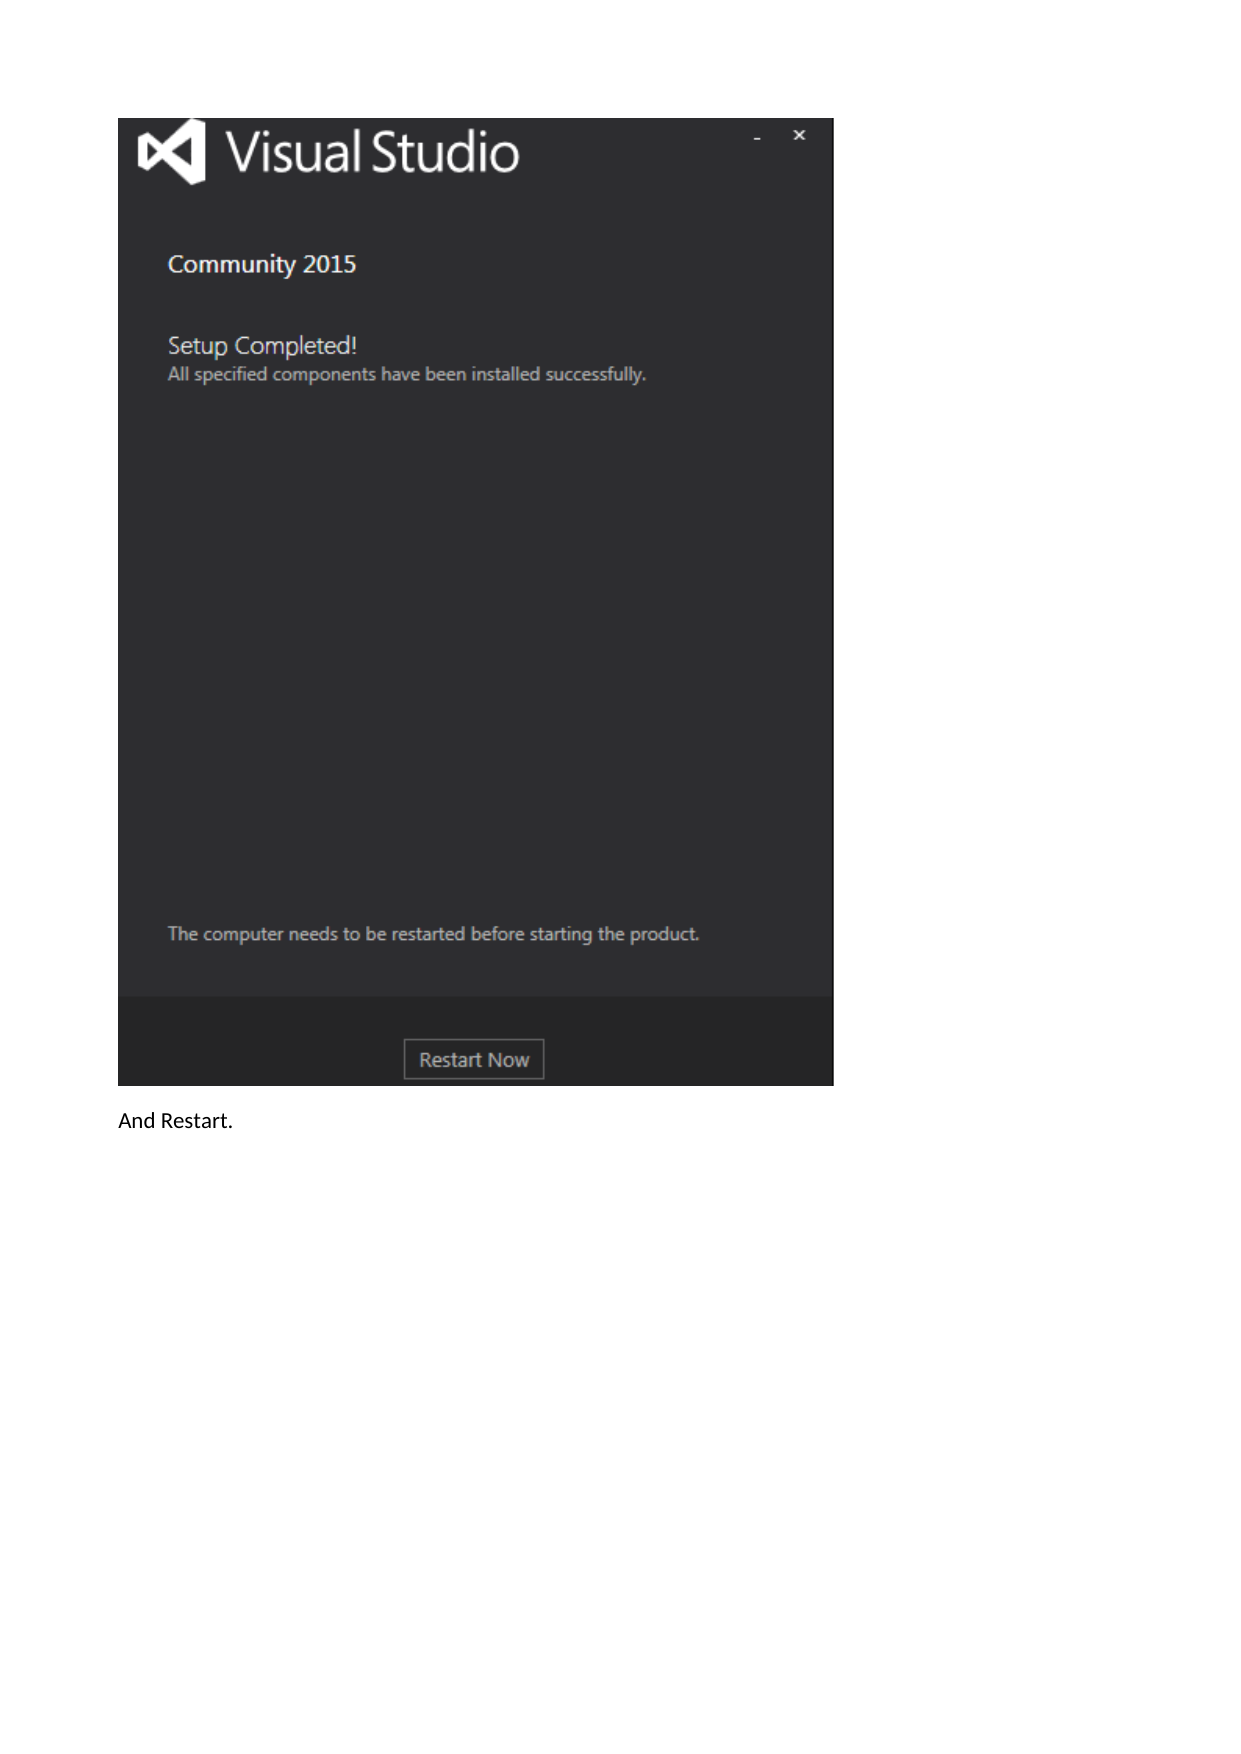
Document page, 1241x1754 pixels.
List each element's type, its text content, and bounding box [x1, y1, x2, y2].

text And Restart. [118, 1106, 1122, 1134]
